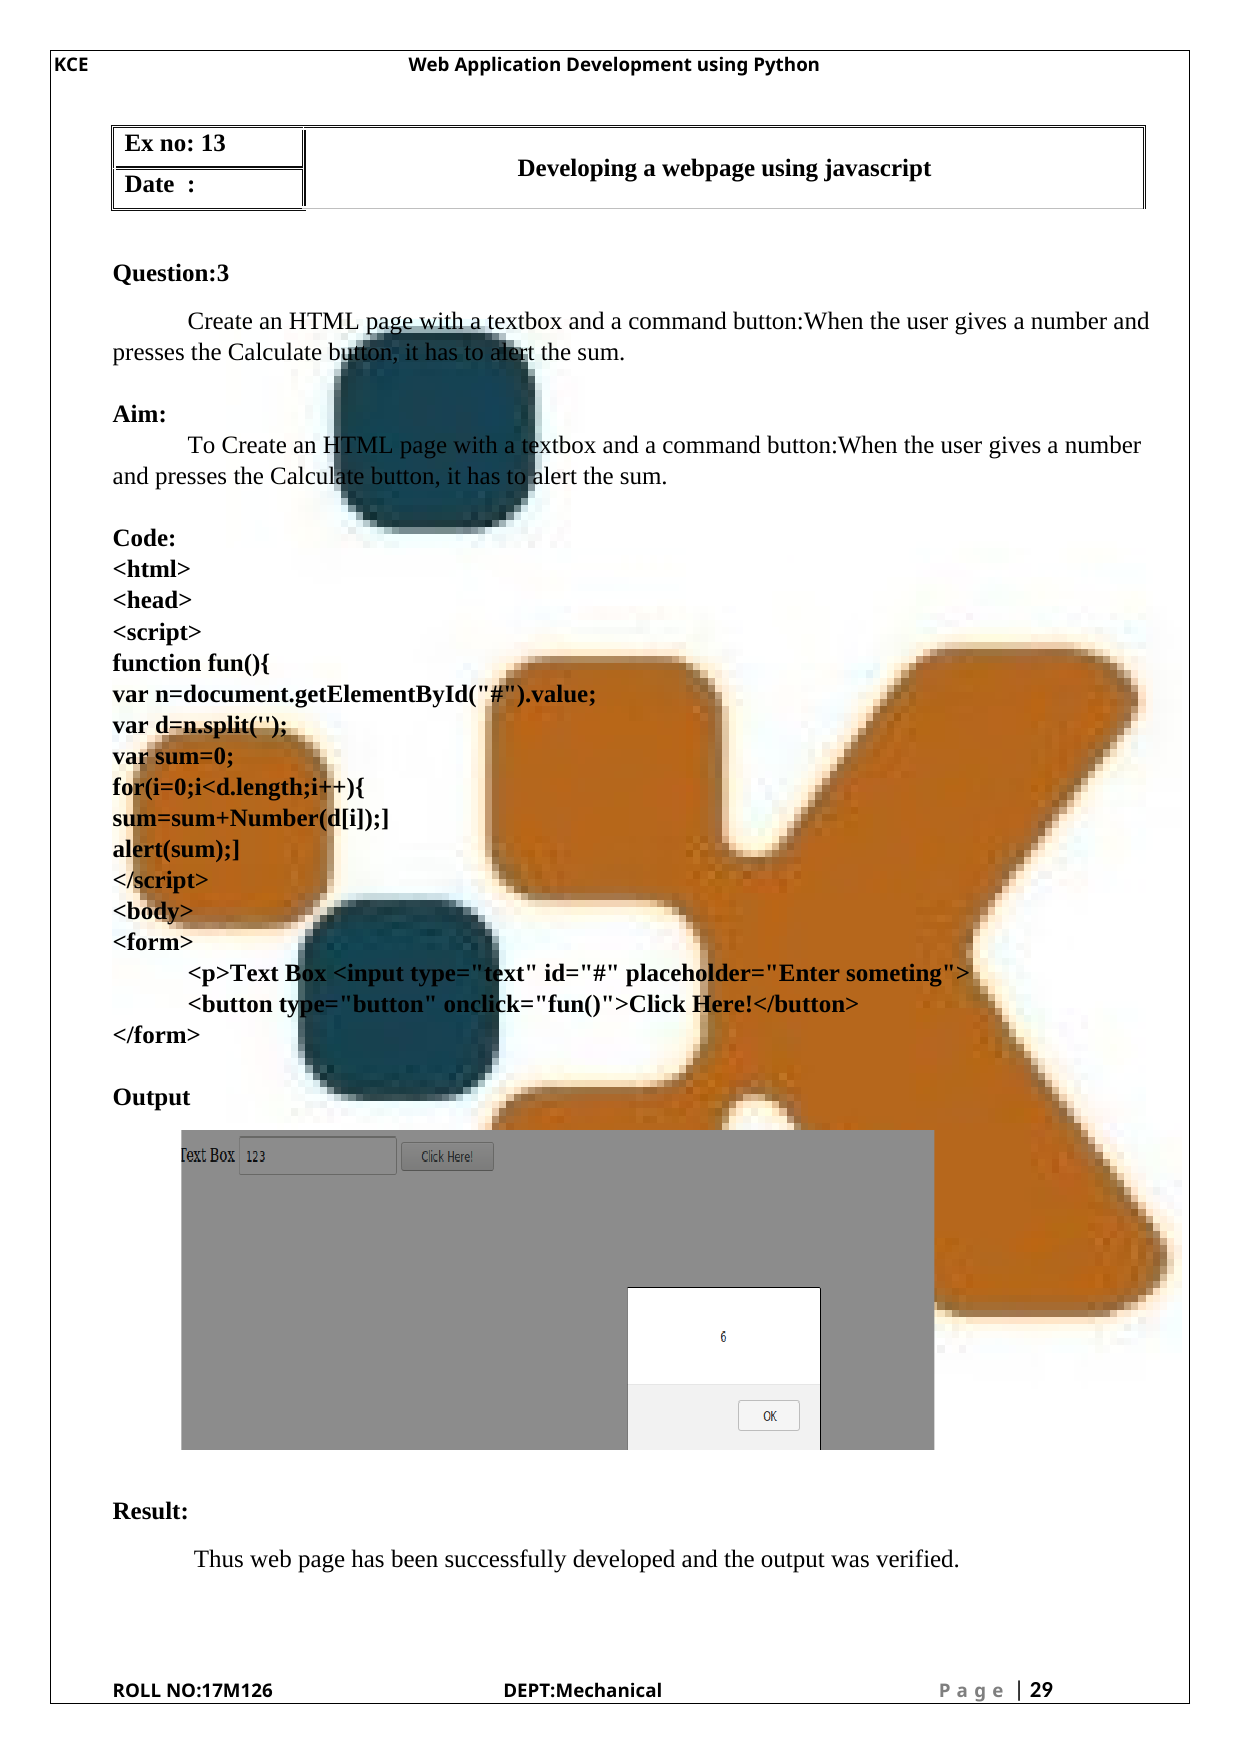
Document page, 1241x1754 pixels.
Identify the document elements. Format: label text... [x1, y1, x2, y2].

text var d=n.split(''); [112, 710, 1181, 738]
text <head> [112, 586, 1181, 614]
text To Create an HTML page with a textbox and a command button:When the user gives a number and presses the Calculate button, it has to alert the sum. [112, 430, 1181, 490]
text </form> [112, 1020, 1181, 1049]
text Code: [112, 523, 1181, 552]
text <form> [112, 927, 1181, 956]
text Aim: [112, 399, 1181, 428]
text <button type="button" onclick="fun()">Click Here!</button> [112, 989, 1181, 1018]
table_cell Date : [114, 166, 304, 208]
text Thus web page has been successfully developed and the output was verified. [112, 1544, 1181, 1573]
text Result: [112, 1496, 1181, 1525]
text <p>Text Box <input type="text" id="#" placeholder="Enter someting"> [112, 958, 1181, 987]
text </script> [112, 865, 1181, 894]
text Question:3 [112, 258, 1181, 287]
text var n=document.getElementById("#").value; [112, 679, 1181, 707]
text var sum=0; [112, 741, 1181, 769]
text Output [112, 1082, 1181, 1111]
table_header Ex no: 13 [113, 126, 304, 166]
text function fun(){ [112, 648, 1181, 676]
picture [112, 319, 1182, 1450]
text sum=sum+Number(d[i]);] [112, 803, 1181, 832]
text <script> [112, 617, 1181, 645]
text Create an HTML page with a textbox and a command button:When the user gives a number and presses the Calculate button, it has to alert the sum. [112, 306, 1181, 366]
table_header Developing a webpage using javascript [304, 128, 1143, 208]
text <body> [112, 896, 1181, 925]
text <html> [112, 554, 1181, 583]
text for(i=0;i<d.length;i++){ [112, 772, 1181, 801]
text alert(sum);] [112, 834, 1181, 863]
